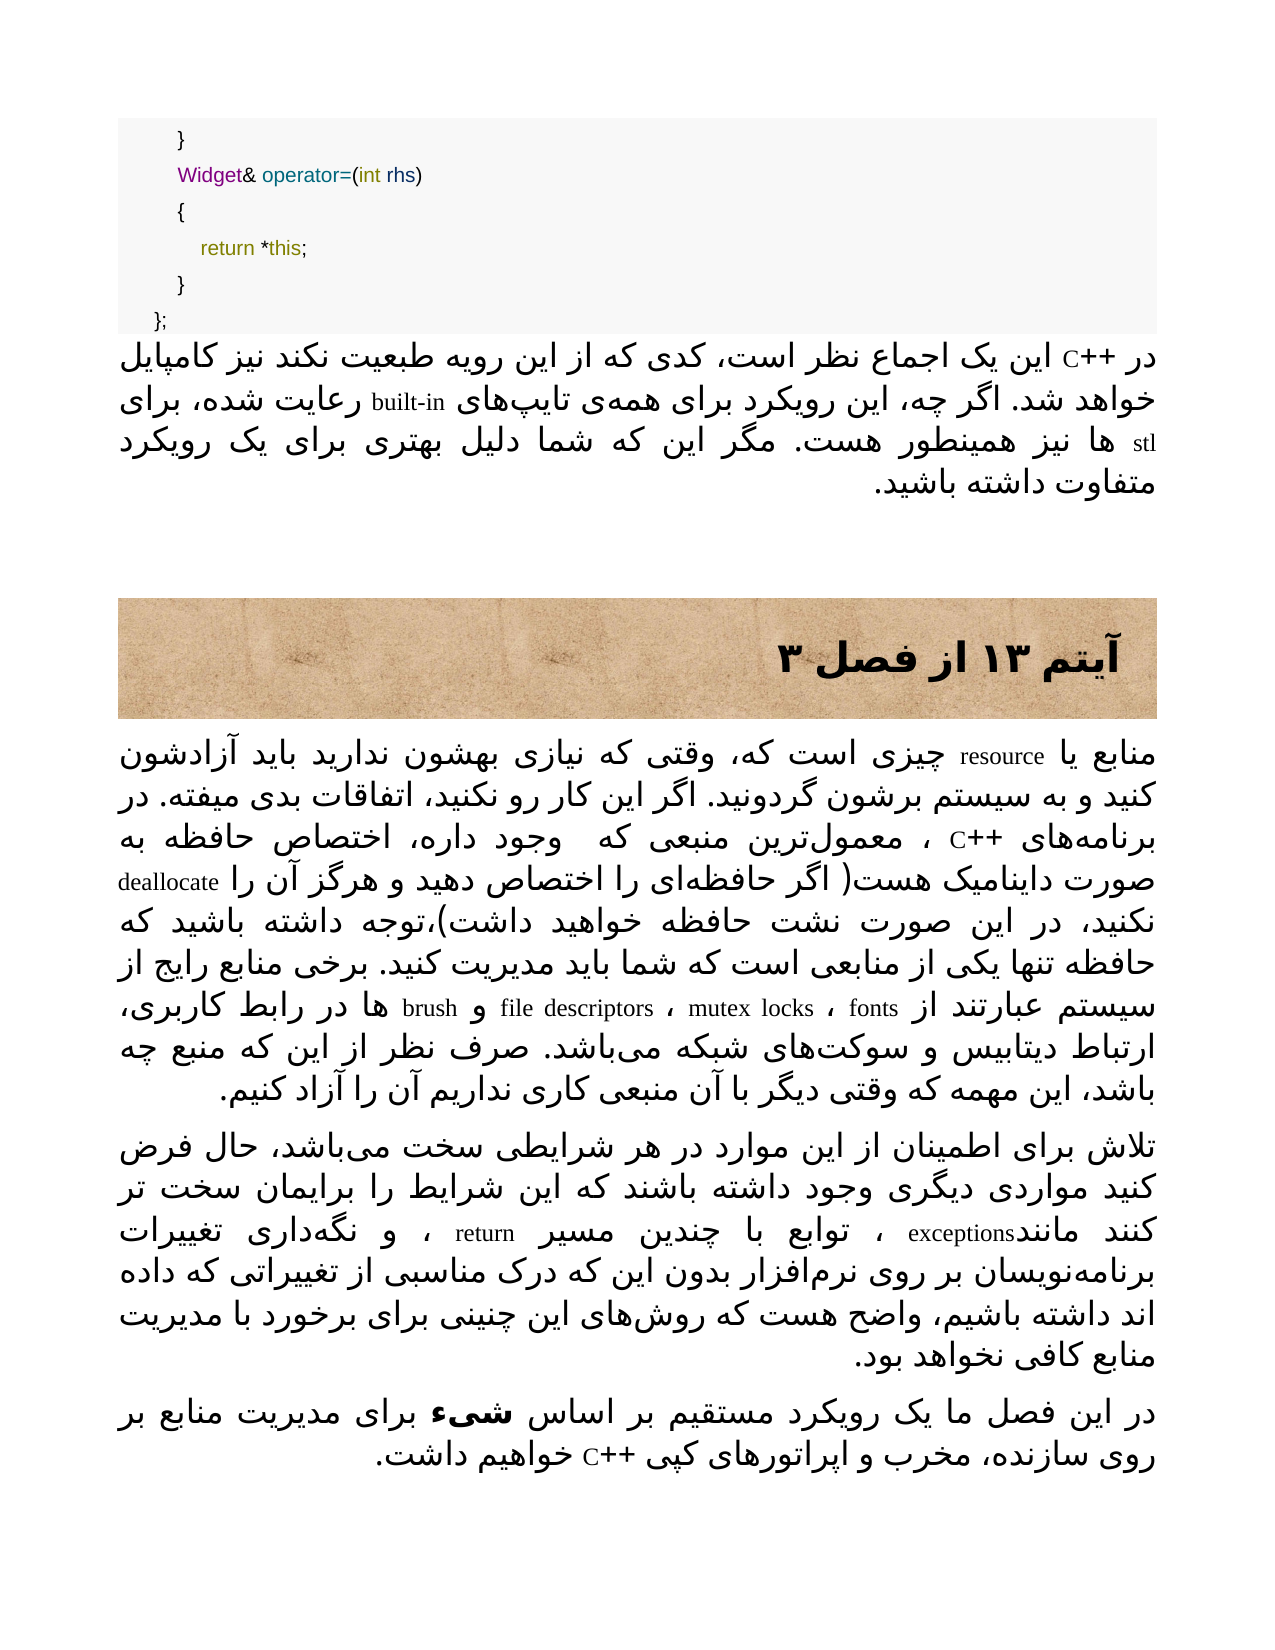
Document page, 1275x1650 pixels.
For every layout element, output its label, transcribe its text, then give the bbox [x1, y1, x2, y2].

text }; [118, 298, 1157, 334]
text منابع یا resource چیزی است که، وقتی که نیازی بهشون ندارید باید آزادشون کنید و به سیستم برشون گردونید. اگر این کار رو نکنید، اتفاقات بدی میفته. در برنامه‌های ++C ، معمول‌ترین منبعی که وجود داره، اختصاص حافظه به صورت داینامیک هست( اگر حافظه‌ای را اختصاص دهید و هرگز آن را deallocate نکنید، در این صورت نشت حافظه خواهید داشت)،توجه داشته باشید که حافظه تنها یکی از منابعی است که شما باید مدیریت کنید. برخی منابع رایج از سیستم عبارتند از file descriptors ، mutex locks ، fonts و brush‌ ها در رابط کاربری، ارتباط دیتابیس و سوکت‌های شبکه می‌باشد. صرف نظر از این که منبع چه باشد، این مهمه که وقتی دیگر با آن منبعی کاری نداریم آن را آزاد کنیم. [118, 731, 1157, 1109]
text } [118, 262, 1157, 298]
subtitle آیتم ۱۳ از فصل ۳ [118, 598, 1157, 718]
text } [118, 118, 1157, 154]
text در ++C این یک اجماع نظر است، کدی که از این رویه طبعیت نکند نیز کامپایل خواهد شد. اگر چه، این رویکرد برای همه‌ی تایپ‌های built-in رعایت شده، برای stl ها نیز همینطور هست. مگر این که شما دلیل بهتری برای یک رویکرد متفاوت داشته باشید. [118, 334, 1157, 502]
text return *this; [118, 226, 1157, 262]
text تلاش برای اطمینان از این موارد در هر شرایطی سخت می‌باشد، حال فرض کنید مواردی دیگری وجود داشته باشند که این شرایط را برایمان سخت تر کنند مانندexceptions ، توابع با چندین مسیر return ، و نگه‌داری تغییرات برنامه‌نویسان بر روی نرم‌افزار بدون این که درک مناسبی از تغییراتی که داده اند داشته باشیم، واضح هست که روش‌های این چنینی برای برخورد با مدیریت منابع کافی نخواهد بود. [118, 1123, 1157, 1375]
text { [118, 190, 1157, 226]
text Widget& operator=(int rhs) [118, 154, 1157, 190]
text در این فصل ما یک رویکرد مستقیم بر اساس شیء برای مدیریت منابع بر روی سازنده‌، مخرب و اپراتور‌های کپی ++C خواهیم داشت. [118, 1390, 1157, 1474]
